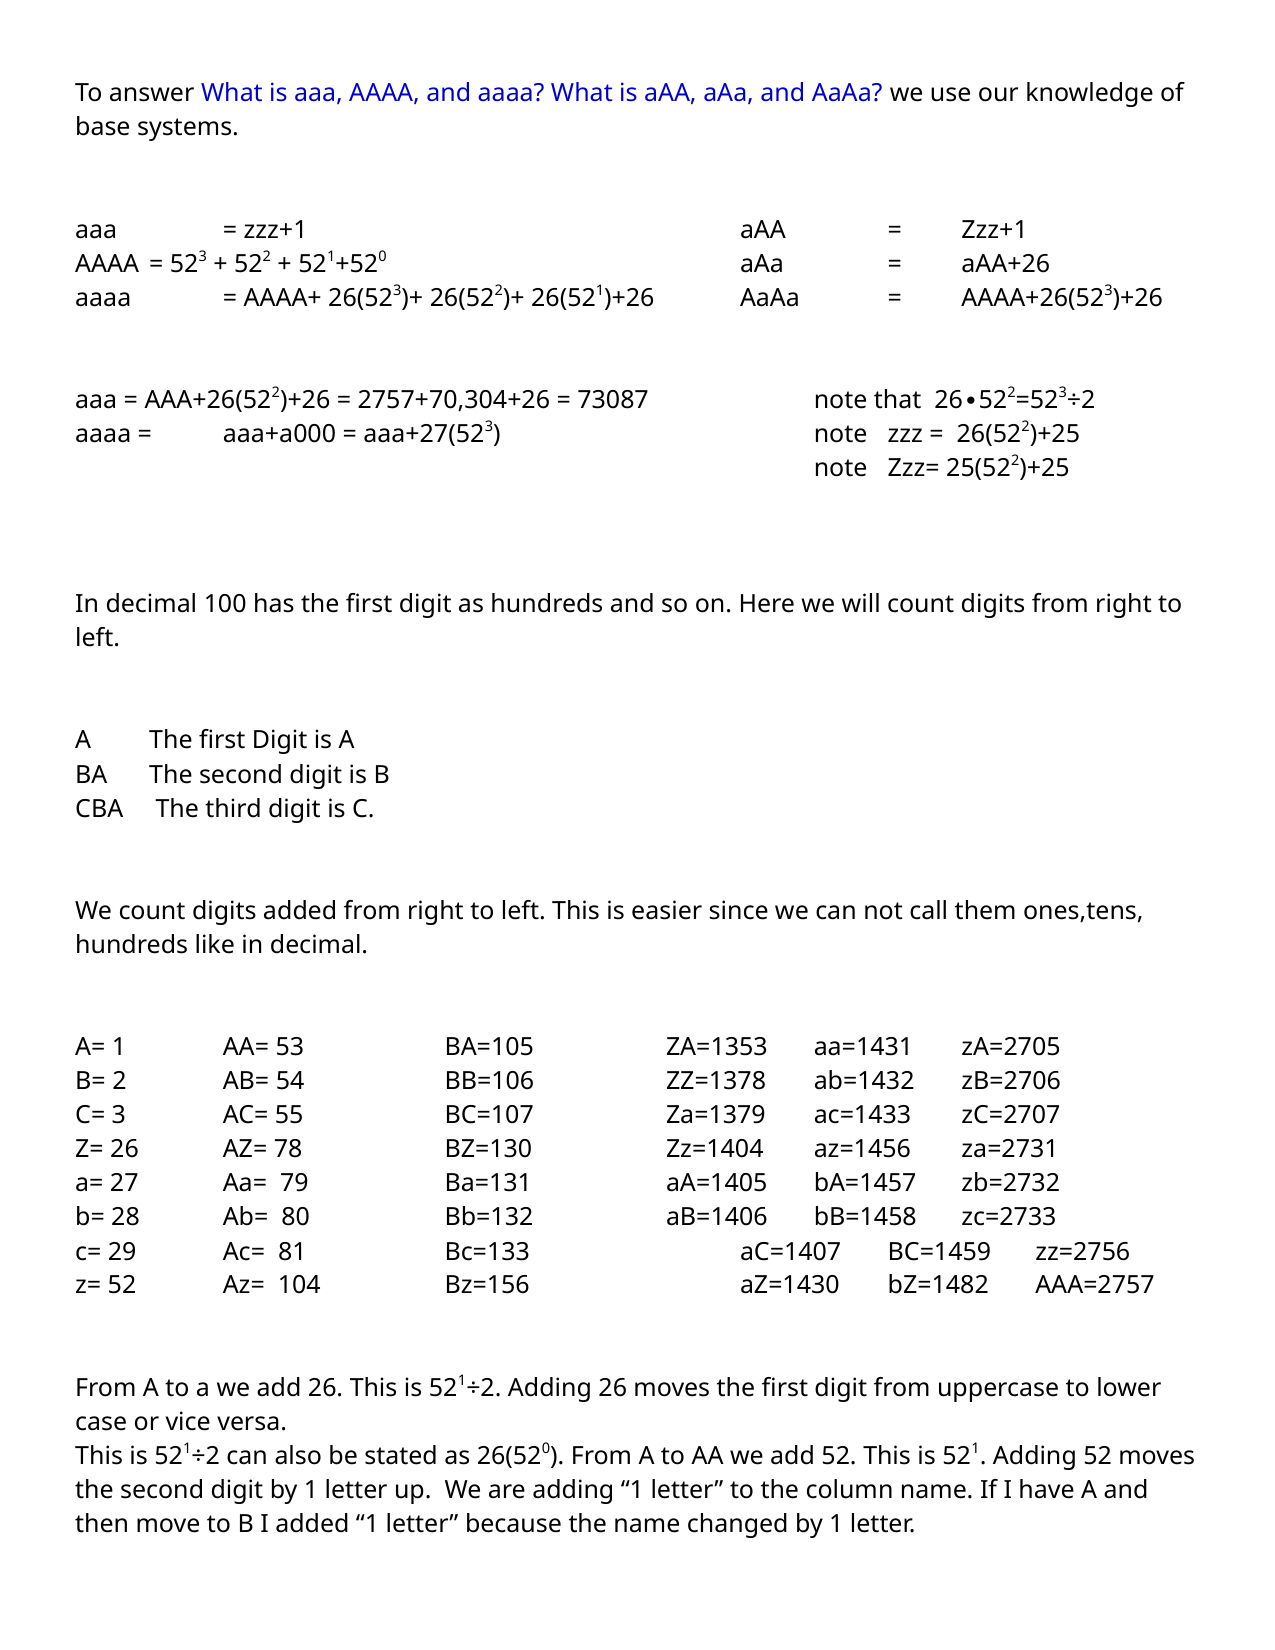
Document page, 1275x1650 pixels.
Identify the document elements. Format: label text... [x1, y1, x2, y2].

text C= 3 AC= 55 BC=107 Za=1379 ac=1433 zC=2707 [75, 1097, 1200, 1131]
text A= 1 AA= 53 BA=105 ZA=1353 aa=1431 zA=2705 [75, 1029, 1200, 1063]
text a= 27 Aa= 79 Ba=131 aA=1405 bA=1457 zb=2732 [75, 1165, 1200, 1199]
text CBA The third digit is C. [75, 790, 1200, 824]
text We count digits added from right to left. This is easier since we can not call them ones,tens, hundreds like in decimal. [75, 892, 1200, 961]
text AAAA = 523 + 522 + 521+520 aAa = aAA+26 [75, 245, 1200, 279]
text b= 28 Ab= 80 Bb=132 aB=1406 bB=1458 zc=2733 [75, 1199, 1200, 1233]
text Z= 26 AZ= 78 BZ=130 Zz=1404 az=1456 za=2731 [75, 1131, 1200, 1165]
text aaaa = aaa+a000 = aaa+27(523) note zzz = 26(522)+25 note Zzz= 25(522)+25 [75, 416, 1200, 518]
text aaa = zzz+1 aAA = Zzz+1 [75, 211, 1200, 245]
text c= 29 Ac= 81 Bc=133 aC=1407 BC=1459 zz=2756 [75, 1233, 1200, 1267]
text This is 521÷2 can also be stated as 26(520). From A to AA we add 52. This is 521. Adding 52 moves the second digit by 1 letter up. We are adding “1 letter” to the column name. If I have A and then move to B I added “1 letter” because the name changed by 1 letter. [75, 1437, 1200, 1540]
text B= 2 AB= 54 BB=106 ZZ=1378 ab=1432 zB=2706 [75, 1063, 1200, 1097]
text aaa = AAA+26(522)+26 = 2757+70,304+26 = 73087 note that 26∙522=523÷2 [75, 382, 1200, 416]
text To answer What is aaa, AAAA, and aaaa? What is aAA, aAa, and AaAa? we use our knowledge of base systems. [75, 75, 1200, 143]
text aaaa = AAAA+ 26(523)+ 26(522)+ 26(521)+26 AaAa = AAAA+26(523)+26 [75, 279, 1200, 313]
text From A to a we add 26. This is 521÷2. Adding 26 moves the first digit from uppercase to lower case or vice versa. [75, 1369, 1200, 1437]
text In decimal 100 has the first digit as hundreds and so on. Here we will count digits from right to left. [75, 586, 1200, 654]
text z= 52 Az= 104 Bz=156 aZ=1430 bZ=1482 AAA=2757 [75, 1267, 1200, 1301]
text A The first Digit is A [75, 722, 1200, 756]
text BA The second digit is B [75, 756, 1200, 790]
